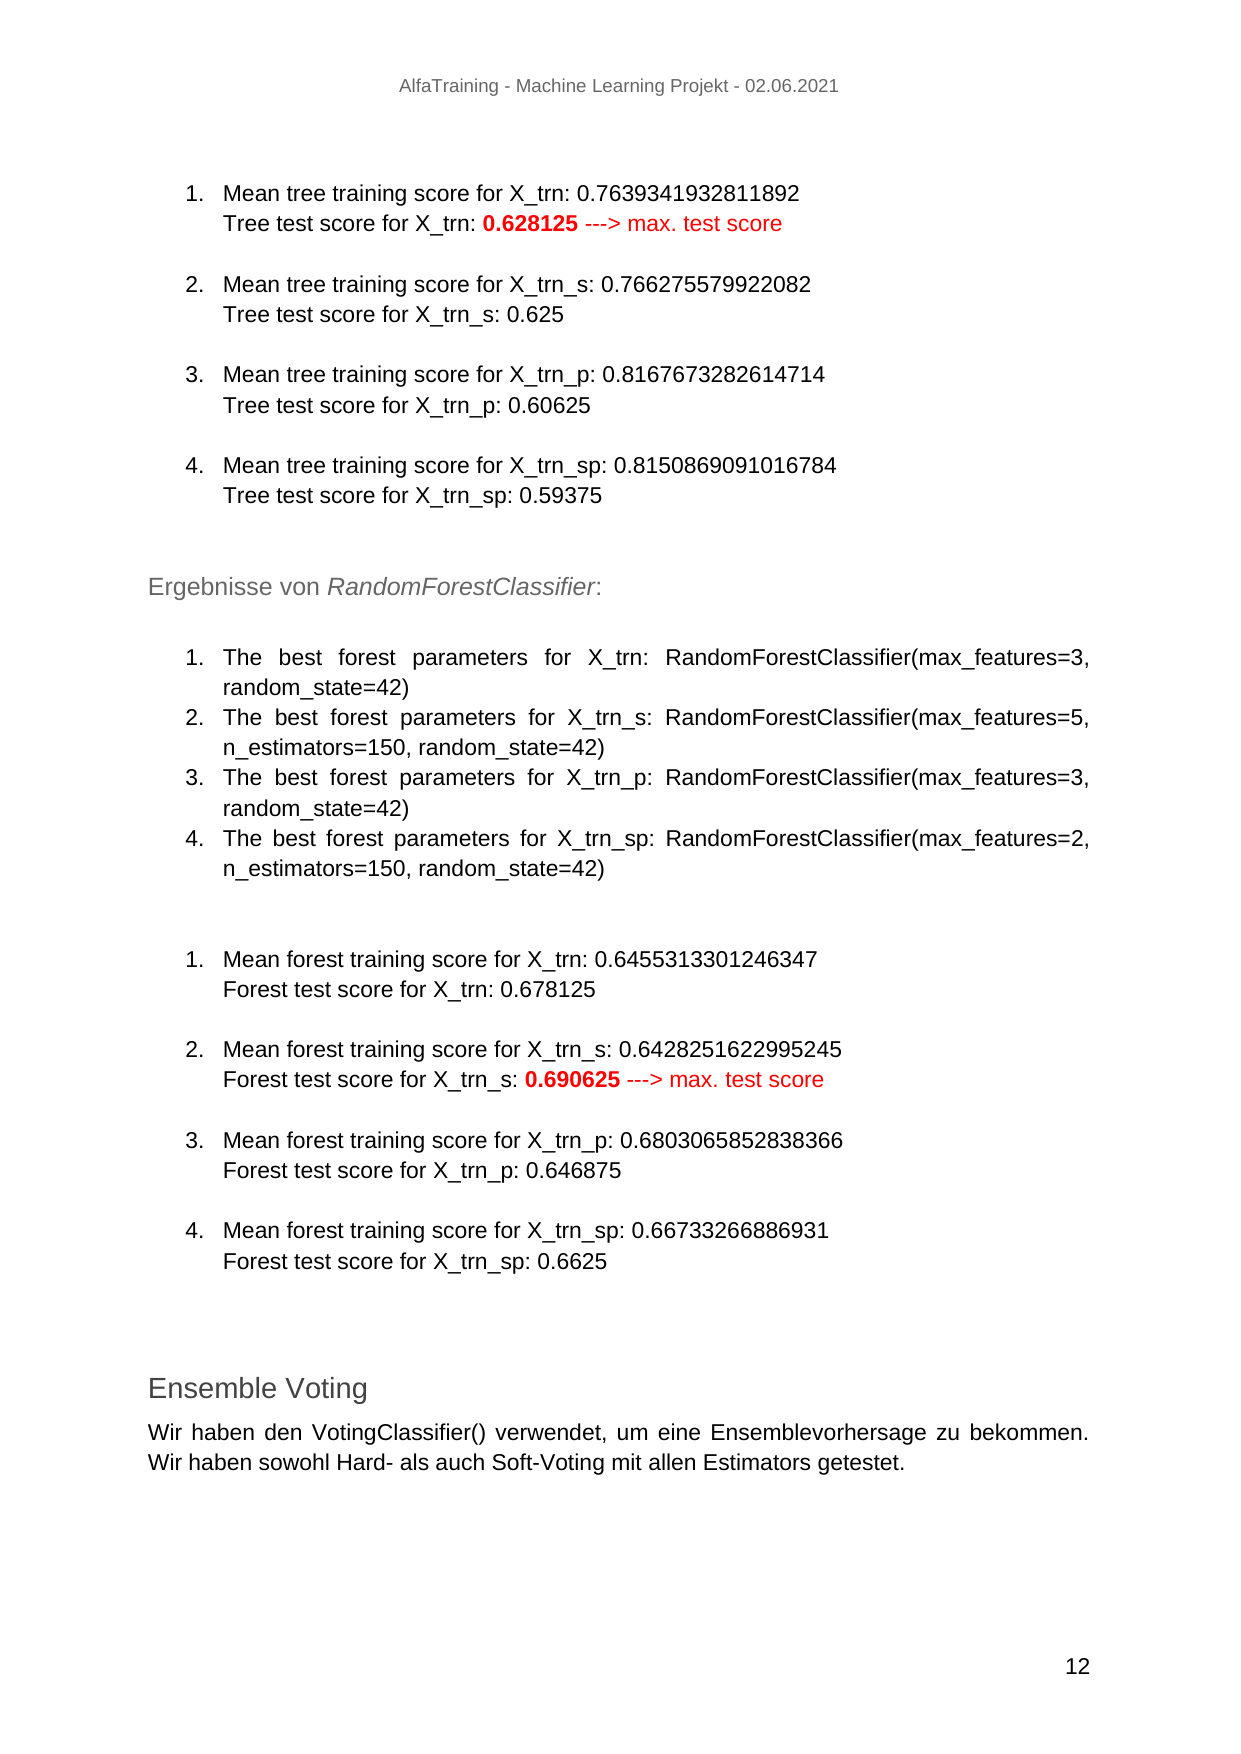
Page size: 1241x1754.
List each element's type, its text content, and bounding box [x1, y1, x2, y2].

text Forest test score for X_trn_p: 0.646875 [223, 1157, 1090, 1183]
text Tree test score for X_trn: 0.628125 ---> max. test score [223, 210, 1090, 237]
text Forest test score for X_trn_sp: 0.6625 [223, 1248, 1090, 1274]
subtitle Ensemble Voting [148, 1372, 1090, 1405]
list Mean forest training score for X_trn_sp: 0.66733266886931 [185, 1217, 1090, 1244]
list Mean forest training score for X_trn_s: 0.6428251622995245 [185, 1036, 1090, 1062]
list Mean tree training score for X_trn_p: 0.8167673282614714 [185, 361, 1090, 388]
list Mean tree training score for X_trn_sp: 0.8150869091016784 [185, 452, 1090, 478]
list Mean forest training score for X_trn: 0.6455313301246347 [185, 946, 1090, 972]
text Forest test score for X_trn_s: 0.690625 ---> max. test score [223, 1066, 1090, 1093]
text Tree test score for X_trn_s: 0.625 [223, 301, 1090, 327]
list Mean tree training score for X_trn_s: 0.766275579922082 [185, 271, 1090, 297]
text Forest test score for X_trn: 0.678125 [223, 976, 1090, 1002]
list The best forest parameters for X_trn_sp: RandomForestClassifier(max_features=2, n_estimators=150, random_state=42) [185, 825, 1090, 881]
list Mean tree training score for X_trn: 0.7639341932811892 [185, 180, 1090, 207]
text Wir haben den VotingClassifier() verwendet, um eine Ensemblevorhersage zu bekommen. Wir haben sowohl Hard- als auch Soft-Voting mit allen Estimators getestet. [148, 1418, 1090, 1475]
list Mean forest training score for X_trn_p: 0.6803065852838366 [185, 1127, 1090, 1153]
list The best forest parameters for X_trn: RandomForestClassifier(max_features=3, random_state=42) [185, 643, 1090, 700]
list The best forest parameters for X_trn_s: RandomForestClassifier(max_features=5, n_estimators=150, random_state=42) [185, 704, 1090, 760]
list The best forest parameters for X_trn_p: RandomForestClassifier(max_features=3, random_state=42) [185, 764, 1090, 821]
subtitle Ergebnisse von RandomForestClassifier: [148, 572, 1090, 601]
text Tree test score for X_trn_p: 0.60625 [223, 392, 1090, 418]
text Tree test score for X_trn_sp: 0.59375 [223, 482, 1090, 509]
